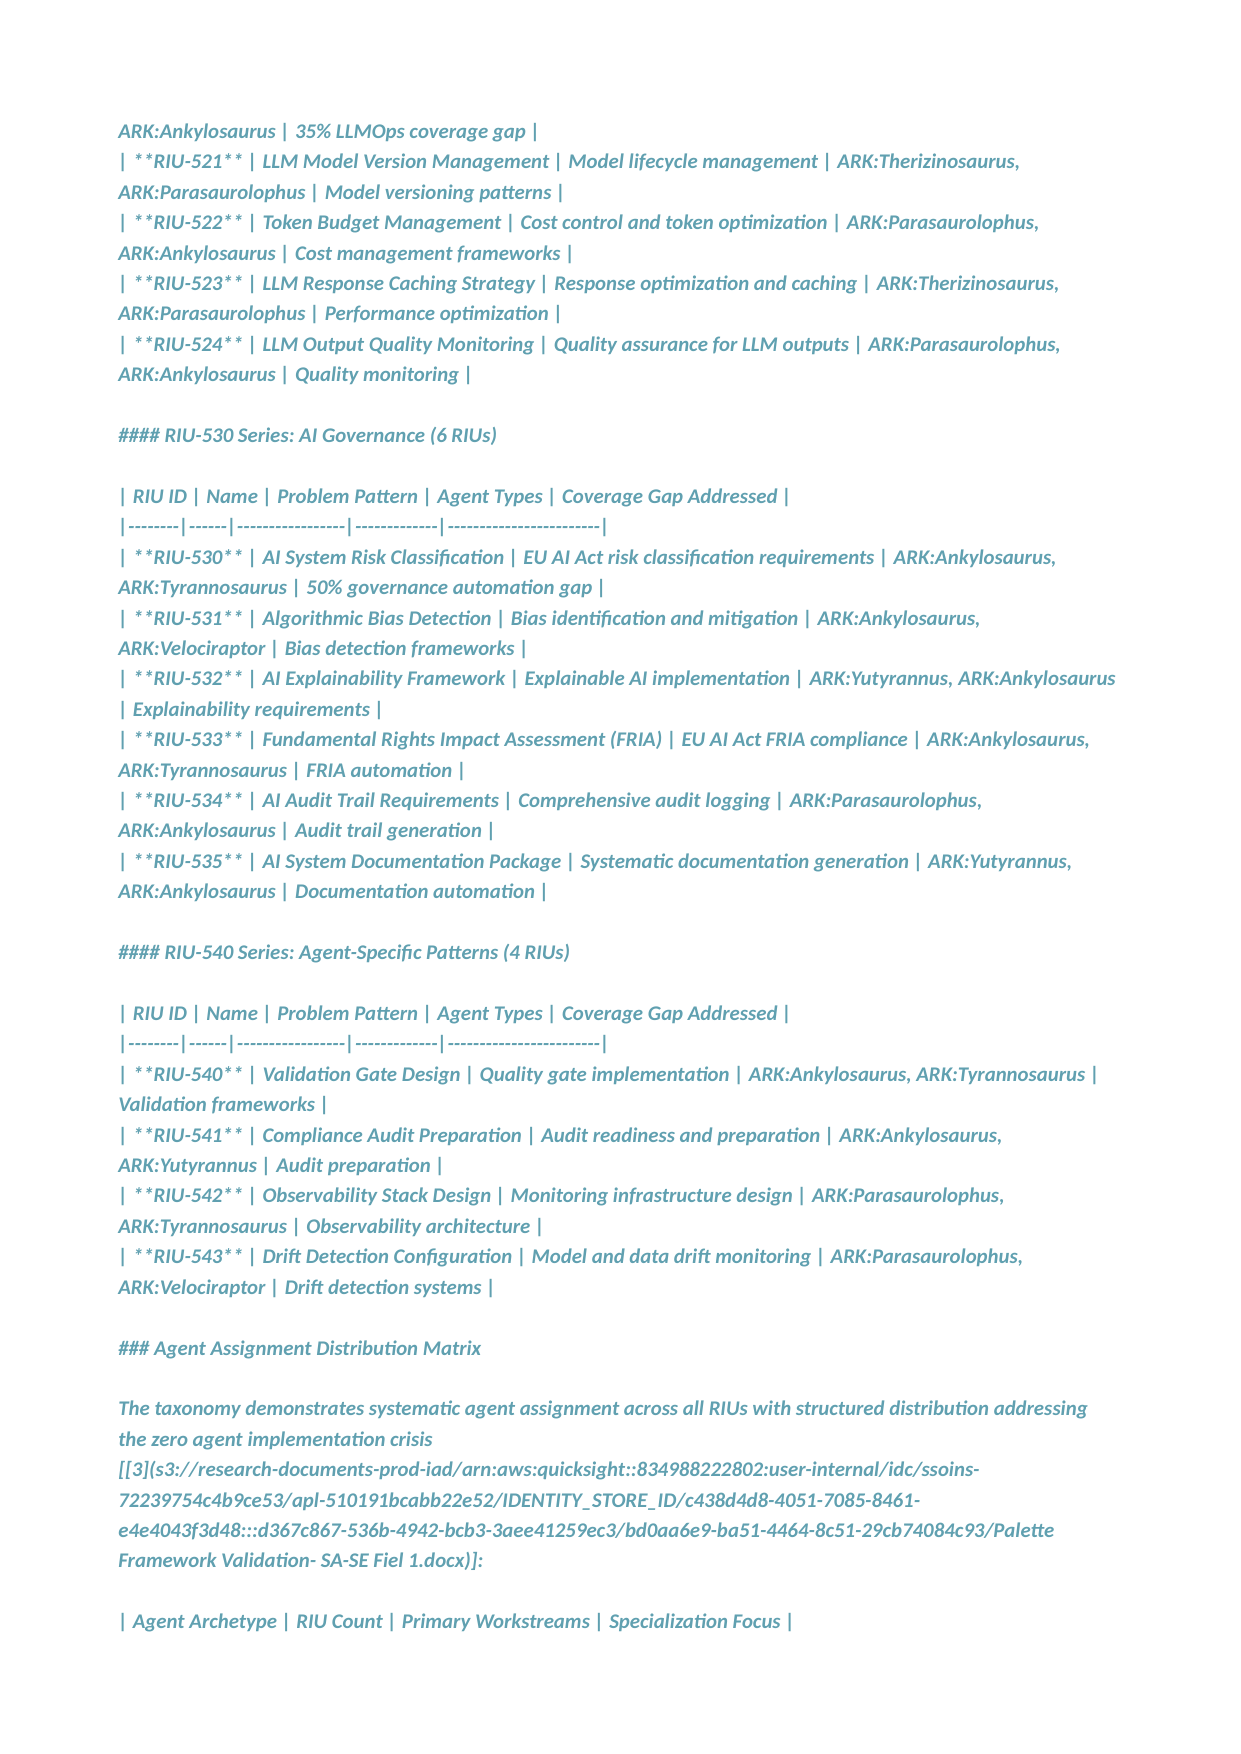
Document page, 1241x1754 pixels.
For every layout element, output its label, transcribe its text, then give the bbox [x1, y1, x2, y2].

text ARK:Ankylosaurus | 35% LLMOps coverage gap | | **RIU-521** | LLM Model Version Management | Model lifecycle management | ARK:Therizinosaurus, ARK:Parasaurolophus | Model versioning patterns | | **RIU-522** | Token Budget Management | Cost control and token optimization | ARK:Parasaurolophus, ARK:Ankylosaurus | Cost management frameworks | | **RIU-523** | LLM Response Caching Strategy | Response optimization and caching | ARK:Therizinosaurus, ARK:Parasaurolophus | Performance optimization | | **RIU-524** | LLM Output Quality Monitoring | Quality assurance for LLM outputs | ARK:Parasaurolophus, ARK:Ankylosaurus | Quality monitoring | #### RIU-530 Series: AI Governance (6 RIUs) | RIU ID | Name | Problem Pattern | Agent Types | Coverage Gap Addressed | |--------|------|-----------------|-------------|------------------------| | **RIU-530** | AI System Risk Classification | EU AI Act risk classification requirements | ARK:Ankylosaurus, ARK:Tyrannosaurus | 50% governance automation gap | | **RIU-531** | Algorithmic Bias Detection | Bias identification and mitigation | ARK:Ankylosaurus, ARK:Velociraptor | Bias detection frameworks | | **RIU-532** | AI Explainability Framework | Explainable AI implementation | ARK:Yutyrannus, ARK:Ankylosaurus | Explainability requirements | | **RIU-533** | Fundamental Rights Impact Assessment (FRIA) | EU AI Act FRIA compliance | ARK:Ankylosaurus, ARK:Tyrannosaurus | FRIA automation | | **RIU-534** | AI Audit Trail Requirements | Comprehensive audit logging | ARK:Parasaurolophus, ARK:Ankylosaurus | Audit trail generation | | **RIU-535** | AI System Documentation Package | Systematic documentation generation | ARK:Yutyrannus, ARK:Ankylosaurus | Documentation automation | #### RIU-540 Series: Agent-Specific Patterns (4 RIUs) | RIU ID | Name | Problem Pattern | Agent Types | Coverage Gap Addressed | |--------|------|-----------------|-------------|------------------------| | **RIU-540** | Validation Gate Design | Quality gate implementation | ARK:Ankylosaurus, ARK:Tyrannosaurus | Validation frameworks | | **RIU-541** | Compliance Audit Preparation | Audit readiness and preparation | ARK:Ankylosaurus, ARK:Yutyrannus | Audit preparation | | **RIU-542** | Observability Stack Design | Monitoring infrastructure design | ARK:Parasaurolophus, ARK:Tyrannosaurus | Observability architecture | | **RIU-543** | Drift Detection Configuration | Model and data drift monitoring | ARK:Parasaurolophus, ARK:Velociraptor | Drift detection systems | ### Agent Assignment Distribution Matrix The taxonomy demonstrates systematic agent assignment across all RIUs with structured distribution addressing the zero agent implementation crisis [[3](s3://research-documents-prod-iad/arn:aws:quicksight::834988222802:user-internal/idc/ssoins-72239754c4b9ce53/apl-510191bcabb22e52/IDENTITY_STORE_ID/c438d4d8-4051-7085-8461-e4e4043f3d48:::d367c867-536b-4942-bcb3-3aee41259ec3/bd0aa6e9-ba51-4464-8c51-29cb74084c93/Palette Framework Validation- SA-SE Fiel 1.docx)]: | Agent Archetype | RIU Count | Primary Workstreams | Specialization Focus | [118, 118, 1122, 1634]
